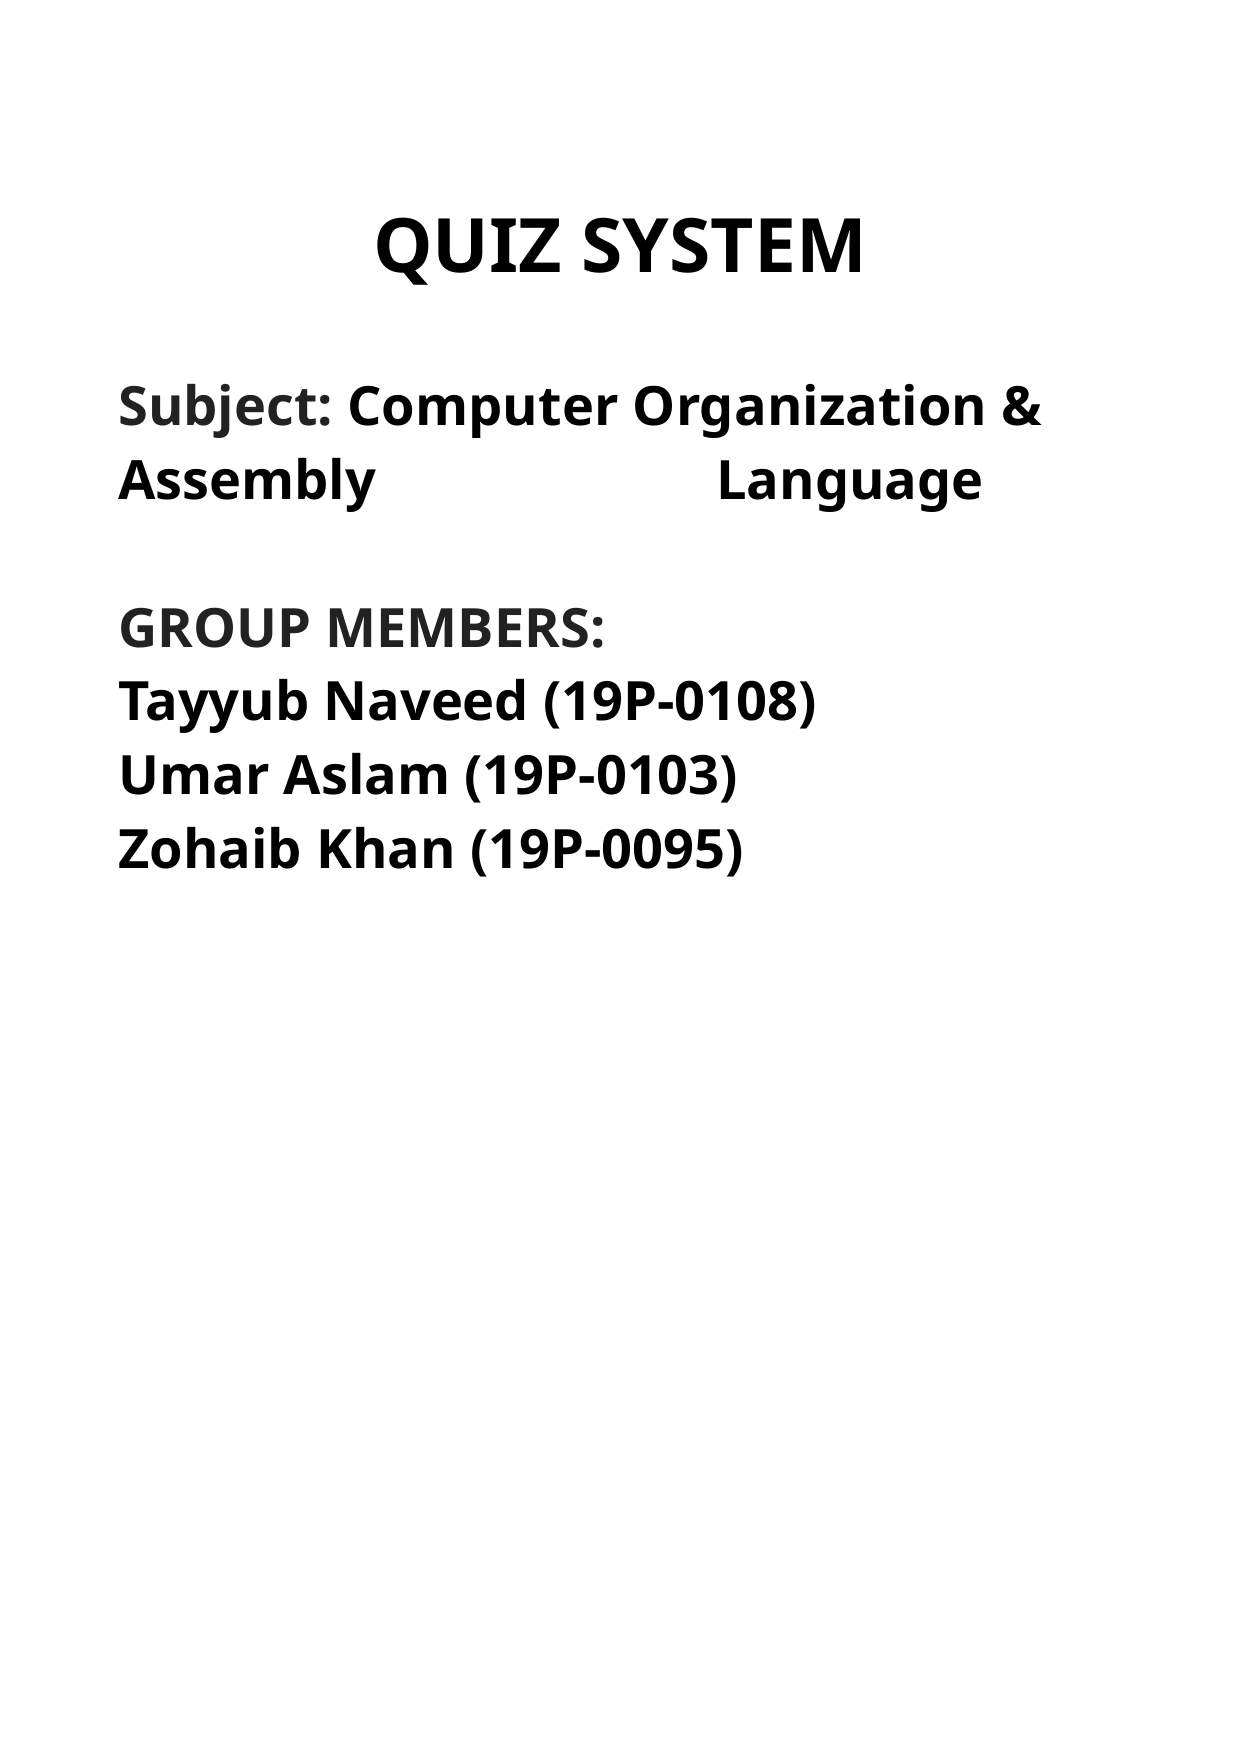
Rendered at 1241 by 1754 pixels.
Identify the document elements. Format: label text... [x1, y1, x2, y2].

text QUIZ SYSTEM [118, 192, 1122, 294]
text GROUP MEMBERS: [118, 589, 1122, 663]
text Subject: Computer Organization & Assembly Language [118, 368, 1122, 515]
text Zohaib Khan (19P-0095) [118, 810, 1122, 884]
text Umar Aslam (19P-0103) [118, 737, 1122, 810]
text Tayyub Naveed (19P-0108) [118, 663, 1122, 737]
